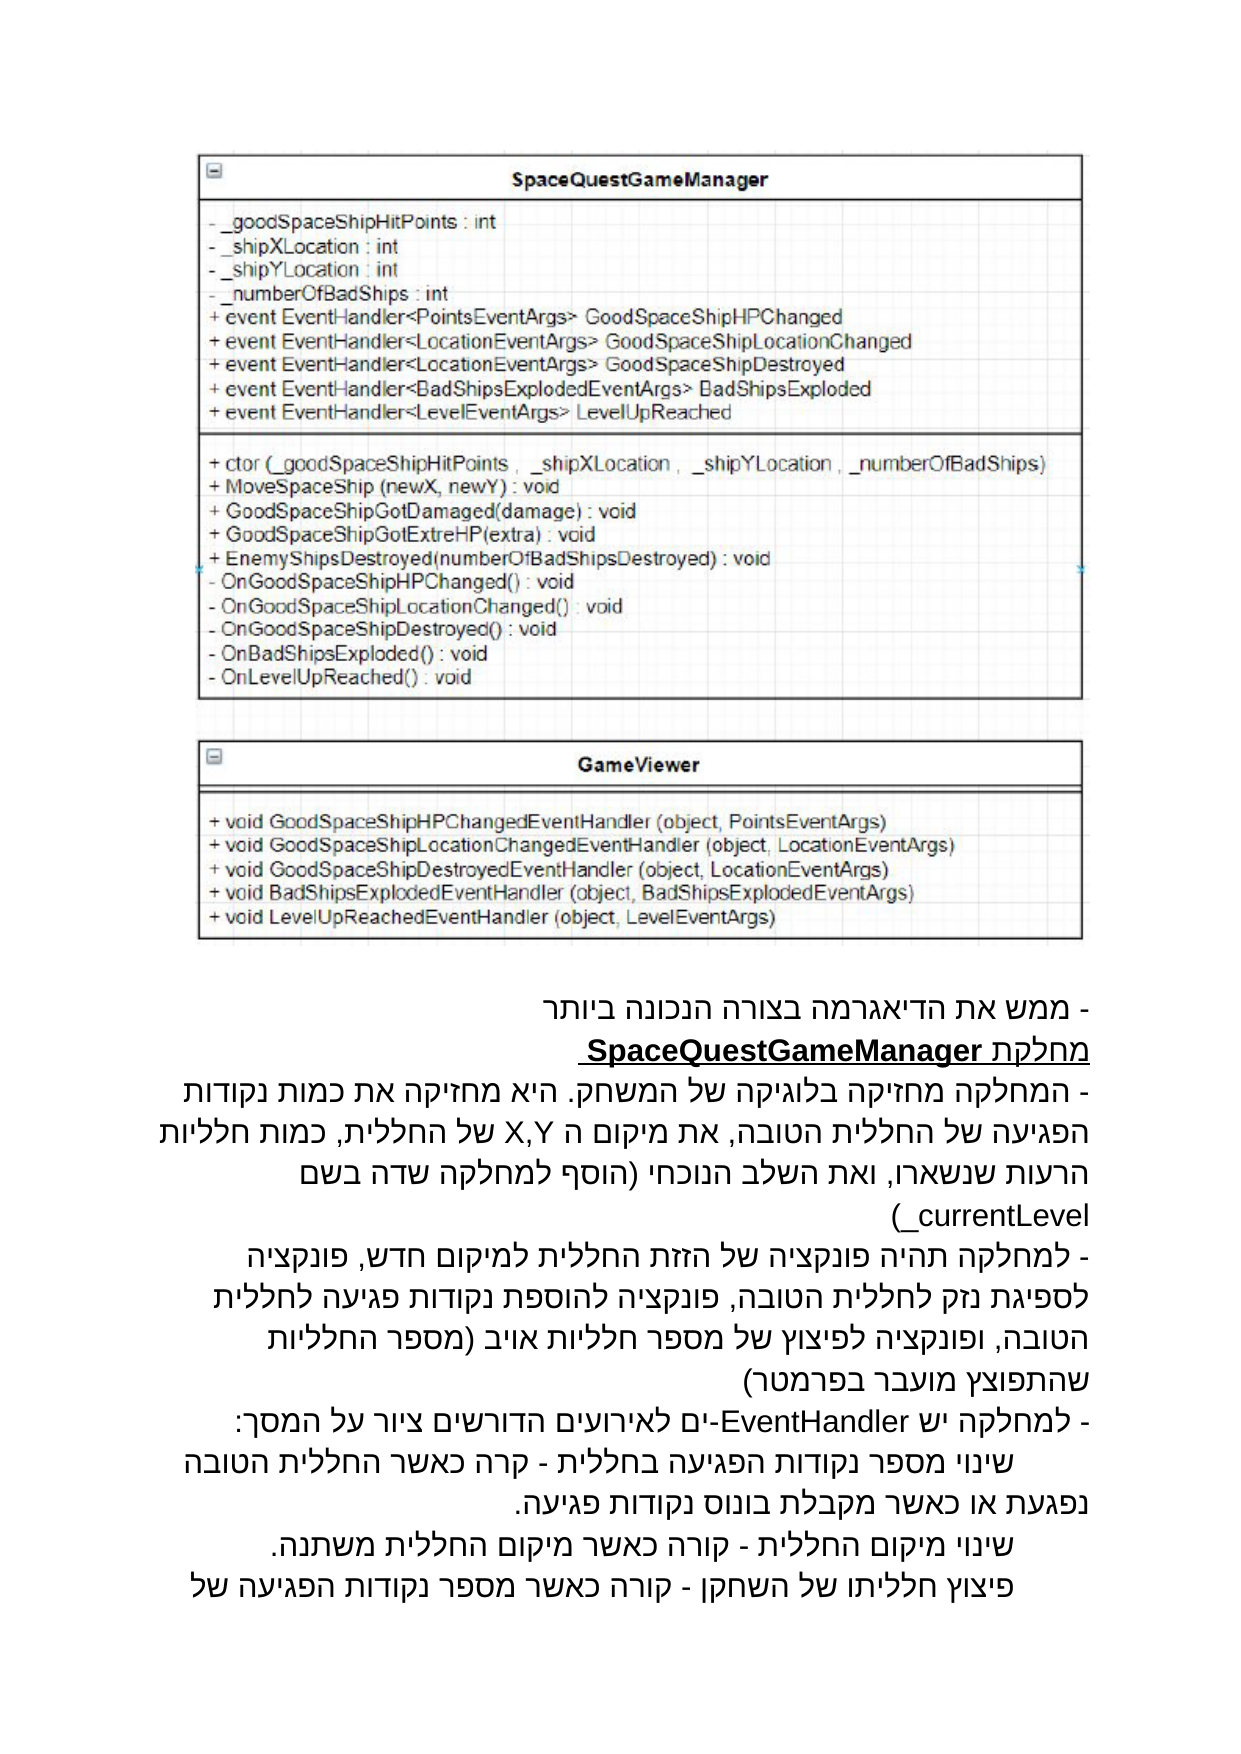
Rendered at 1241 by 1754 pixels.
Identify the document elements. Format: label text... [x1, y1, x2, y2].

text - למחלקה יש EventHandler-ים לאירועים הדורשים ציור על המסך: [150, 1403, 1090, 1439]
picture [194, 150, 1090, 946]
text פיצוץ חלליתו של השחקן - קורה כאשר מספר נקודות הפגיעה של [150, 1568, 1090, 1604]
text currentLevel_) [150, 1197, 1090, 1233]
text מחלקת SpaceQuestGameManager [150, 1032, 1090, 1068]
text - למחלקה תהיה פונקציה של הזזת החללית למיקום חדש, פונקציה לספיגת נזק לחללית הטובה, פונקציה להוספת נקודות פגיעה לחללית הטובה, ופונקציה לפיצוץ של מספר חלליות אויב (מספר החלליות שהתפוצץ מועבר בפרמטר) [150, 1238, 1090, 1398]
text - ממש את הדיאגרמה בצורה הנכונה ביותר [150, 990, 1090, 1026]
text - המחלקה מחזיקה בלוגיקה של המשחק. היא מחזיקה את כמות נקודות הפגיעה של החללית הטובה, את מיקום ה X,Y של החללית, כמות חלליות הרעות שנשארו, ואת השלב הנוכחי (הוסף למחלקה שדה בשם [150, 1073, 1090, 1191]
text שינוי מספר נקודות הפגיעה בחללית - קרה כאשר החללית הטובה נפגעת או כאשר מקבלת בונוס נקודות פגיעה. [150, 1444, 1090, 1521]
text שינוי מיקום החללית - קורה כאשר מיקום החללית משתנה. [150, 1527, 1090, 1563]
